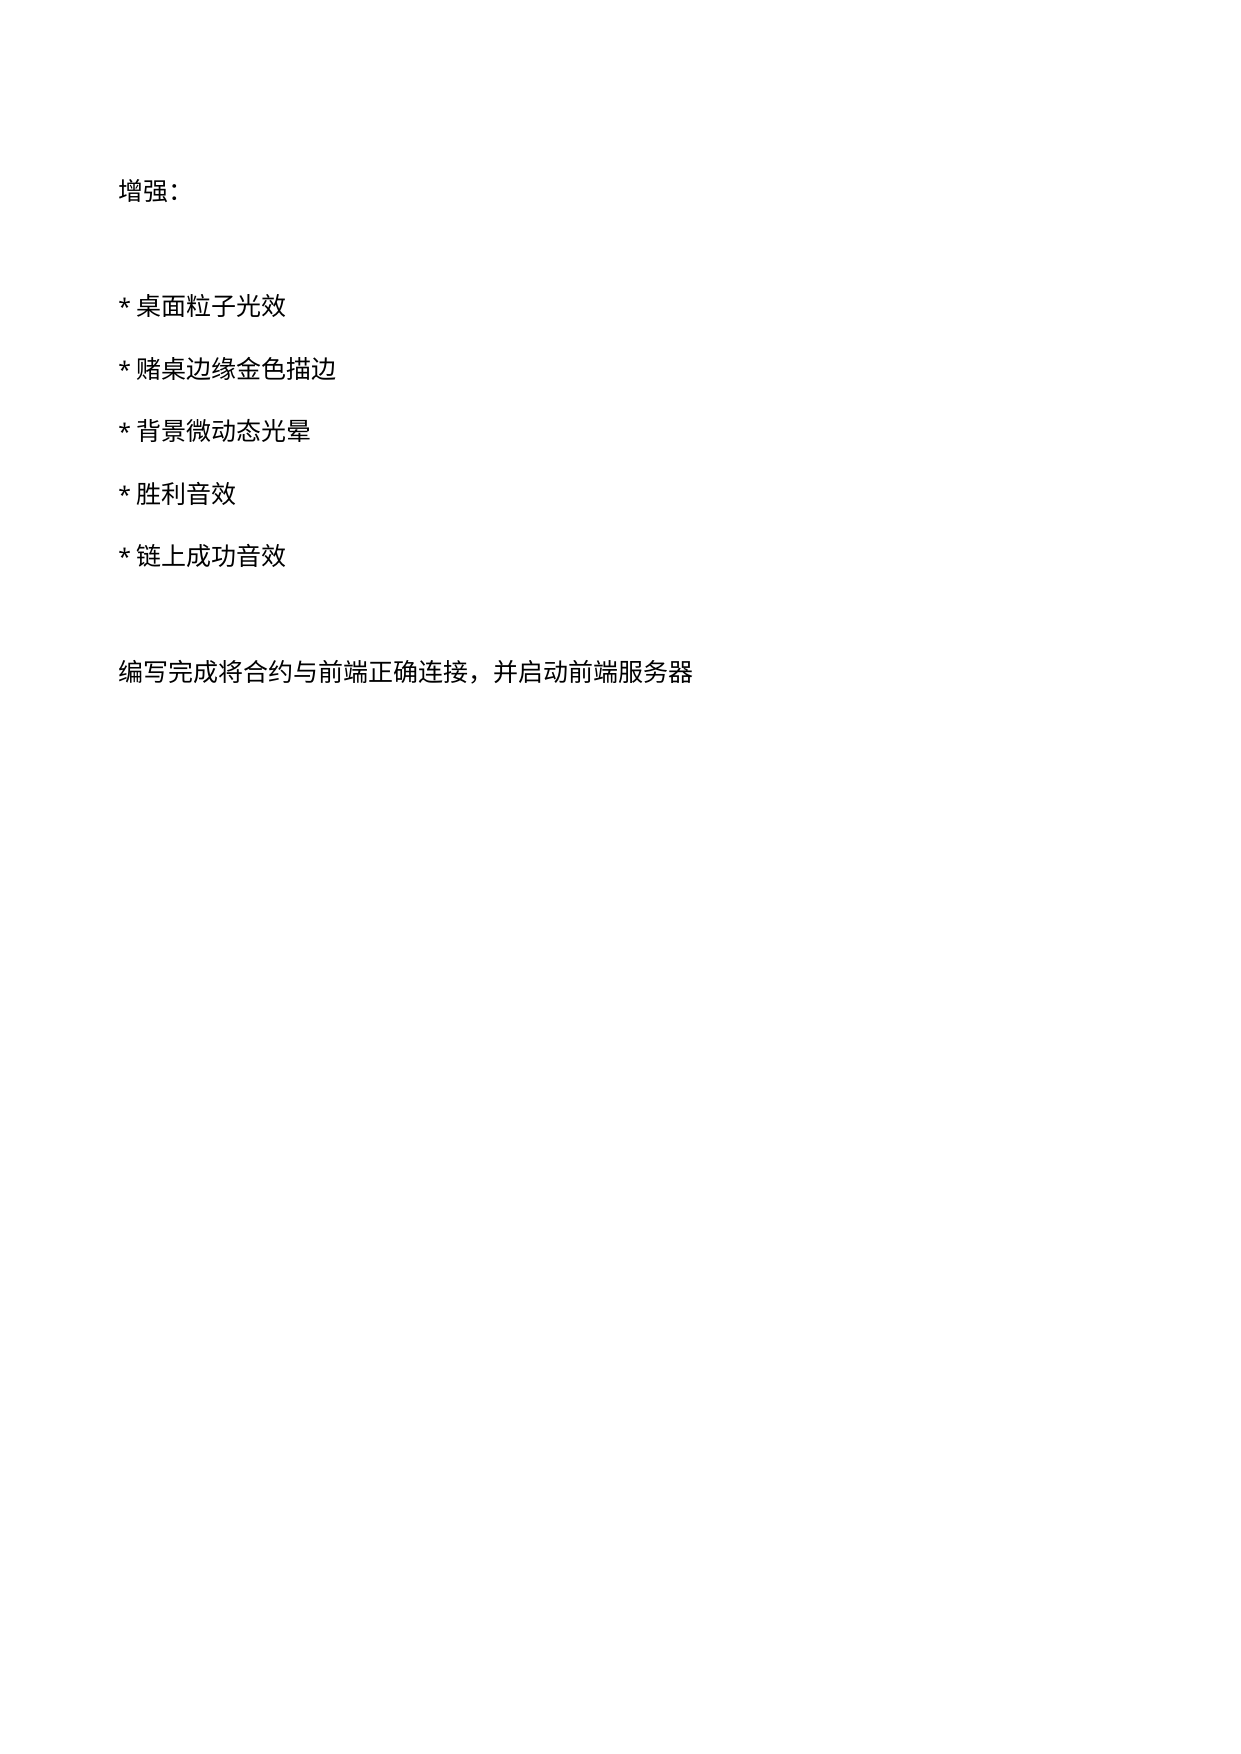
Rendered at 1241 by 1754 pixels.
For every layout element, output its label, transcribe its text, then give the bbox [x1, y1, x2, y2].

text * 链上成功音效 [118, 537, 1122, 573]
text 编写完成将合约与前端正确连接，并启动前端服务器 [118, 652, 1122, 688]
text * 背景微动态光晕 [118, 412, 1122, 448]
text * 胜利音效 [118, 474, 1122, 510]
text * 桌面粒子光效 [118, 287, 1122, 323]
text 增强： [118, 171, 1122, 207]
text * 赌桌边缘金色描边 [118, 349, 1122, 385]
